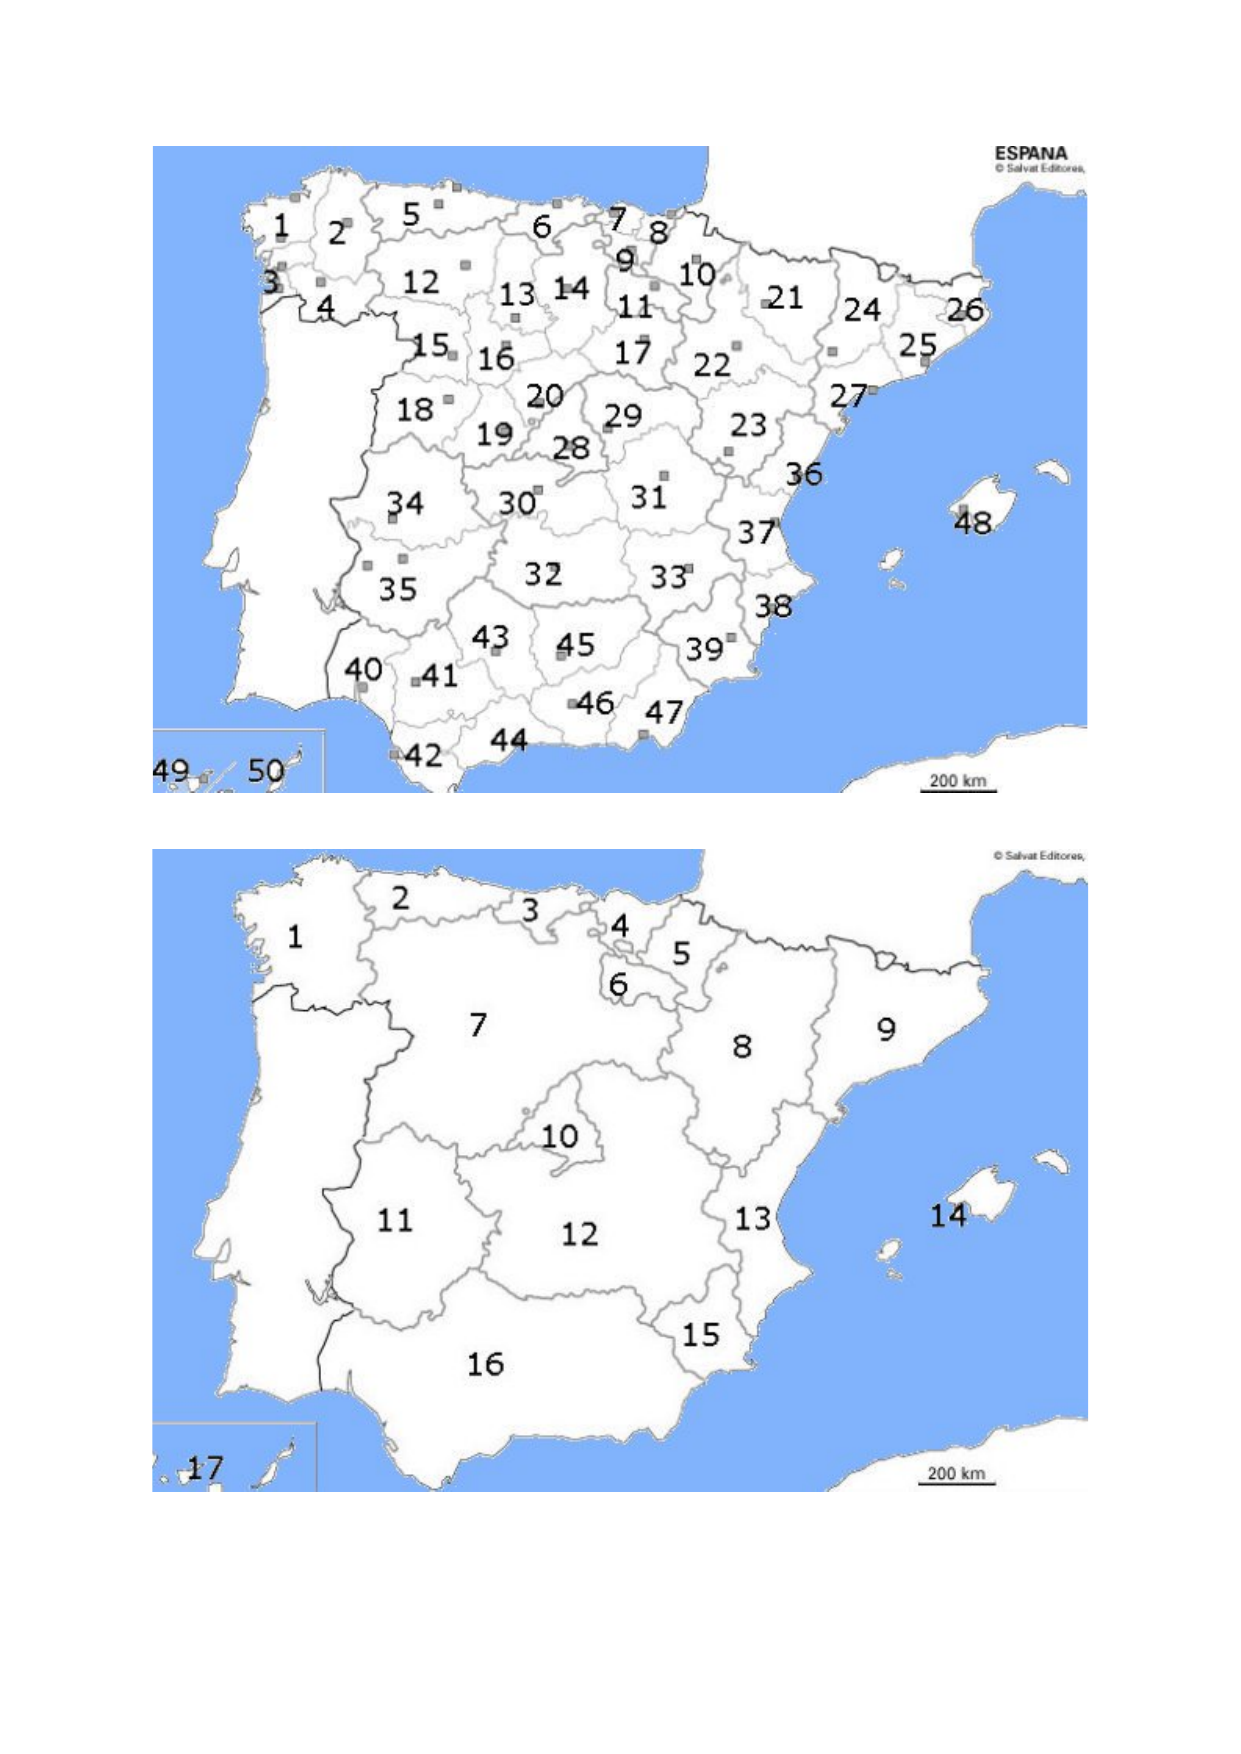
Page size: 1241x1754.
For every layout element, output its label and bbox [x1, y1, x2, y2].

picture [152, 849, 1089, 1492]
picture [152, 146, 1088, 793]
